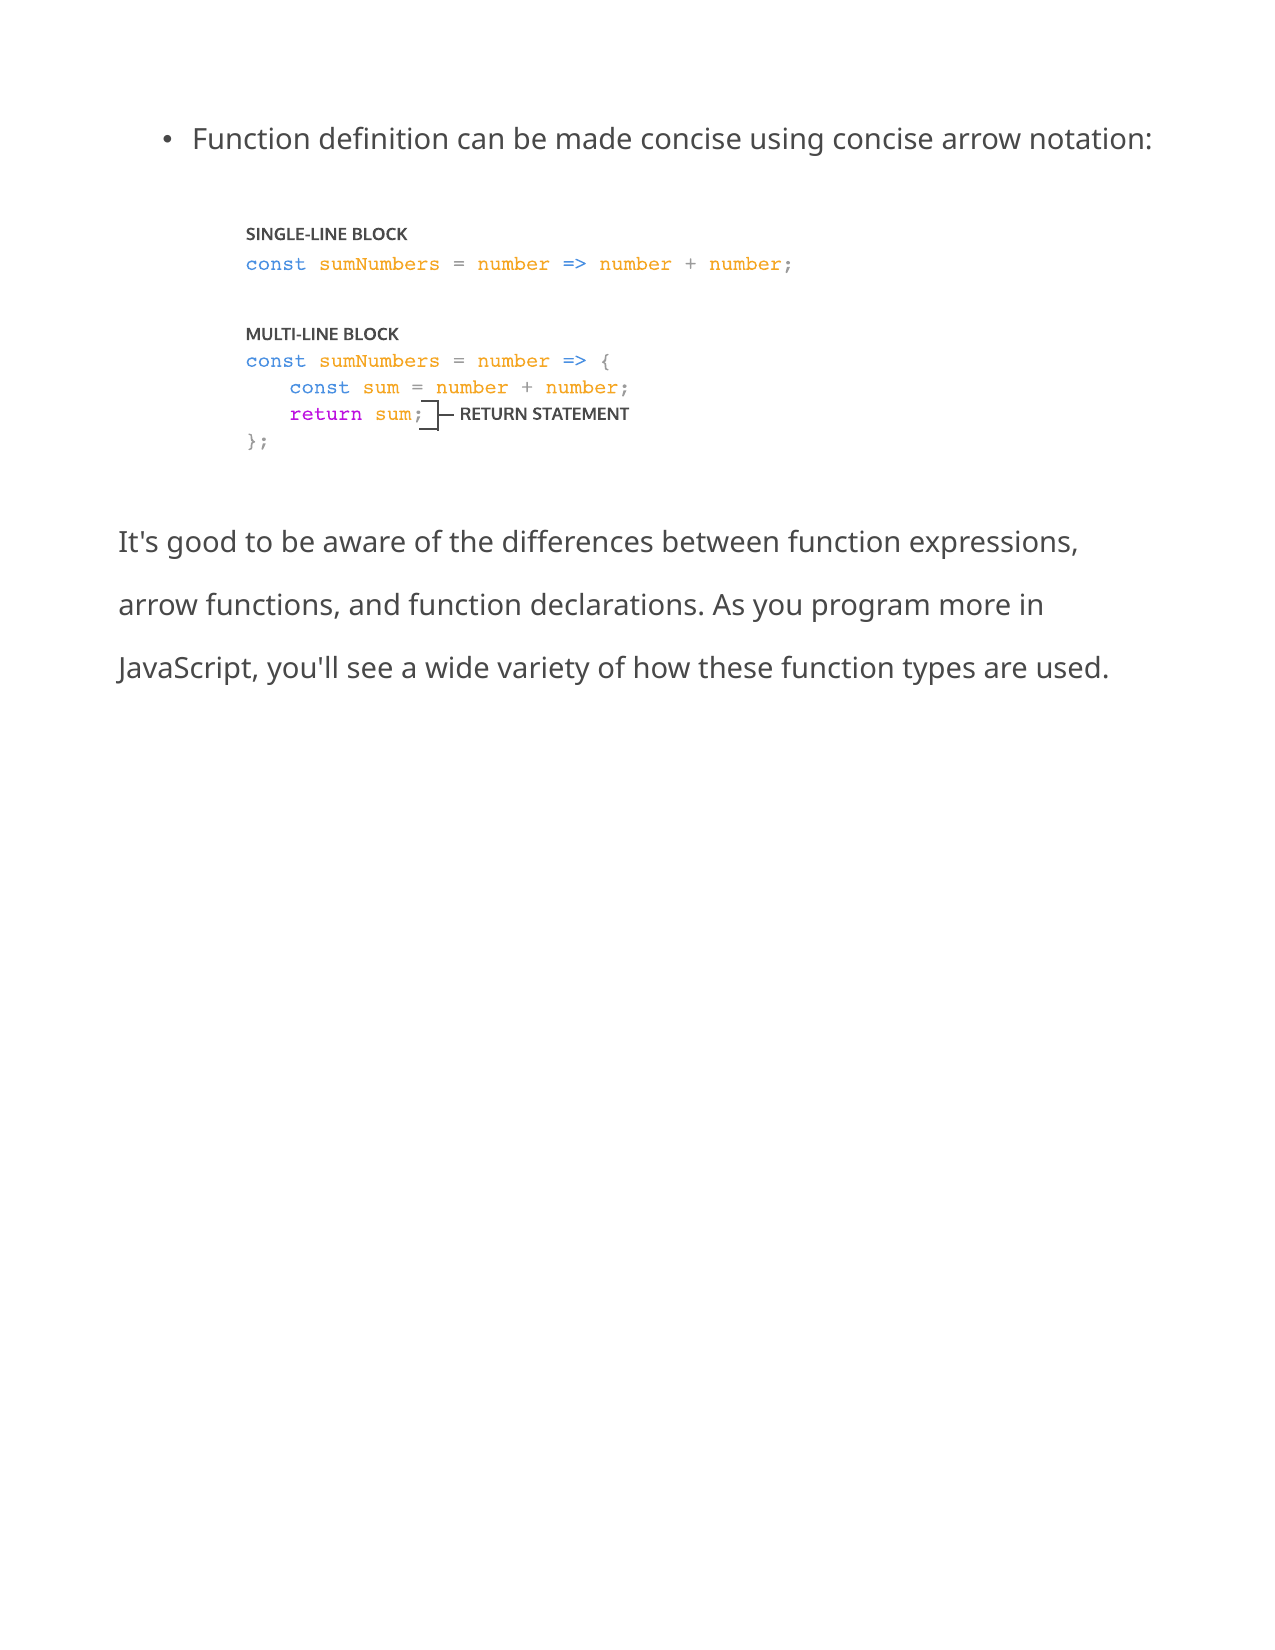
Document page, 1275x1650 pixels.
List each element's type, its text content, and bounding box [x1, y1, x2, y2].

text It's good to be aware of the differences between function expressions, arrow functions, and function declarations. As you program more in JavaScript, you'll see a wide variety of how these function types are used. [118, 521, 1157, 687]
list Function definition can be made concise using concise arrow notation: [162, 118, 1157, 497]
